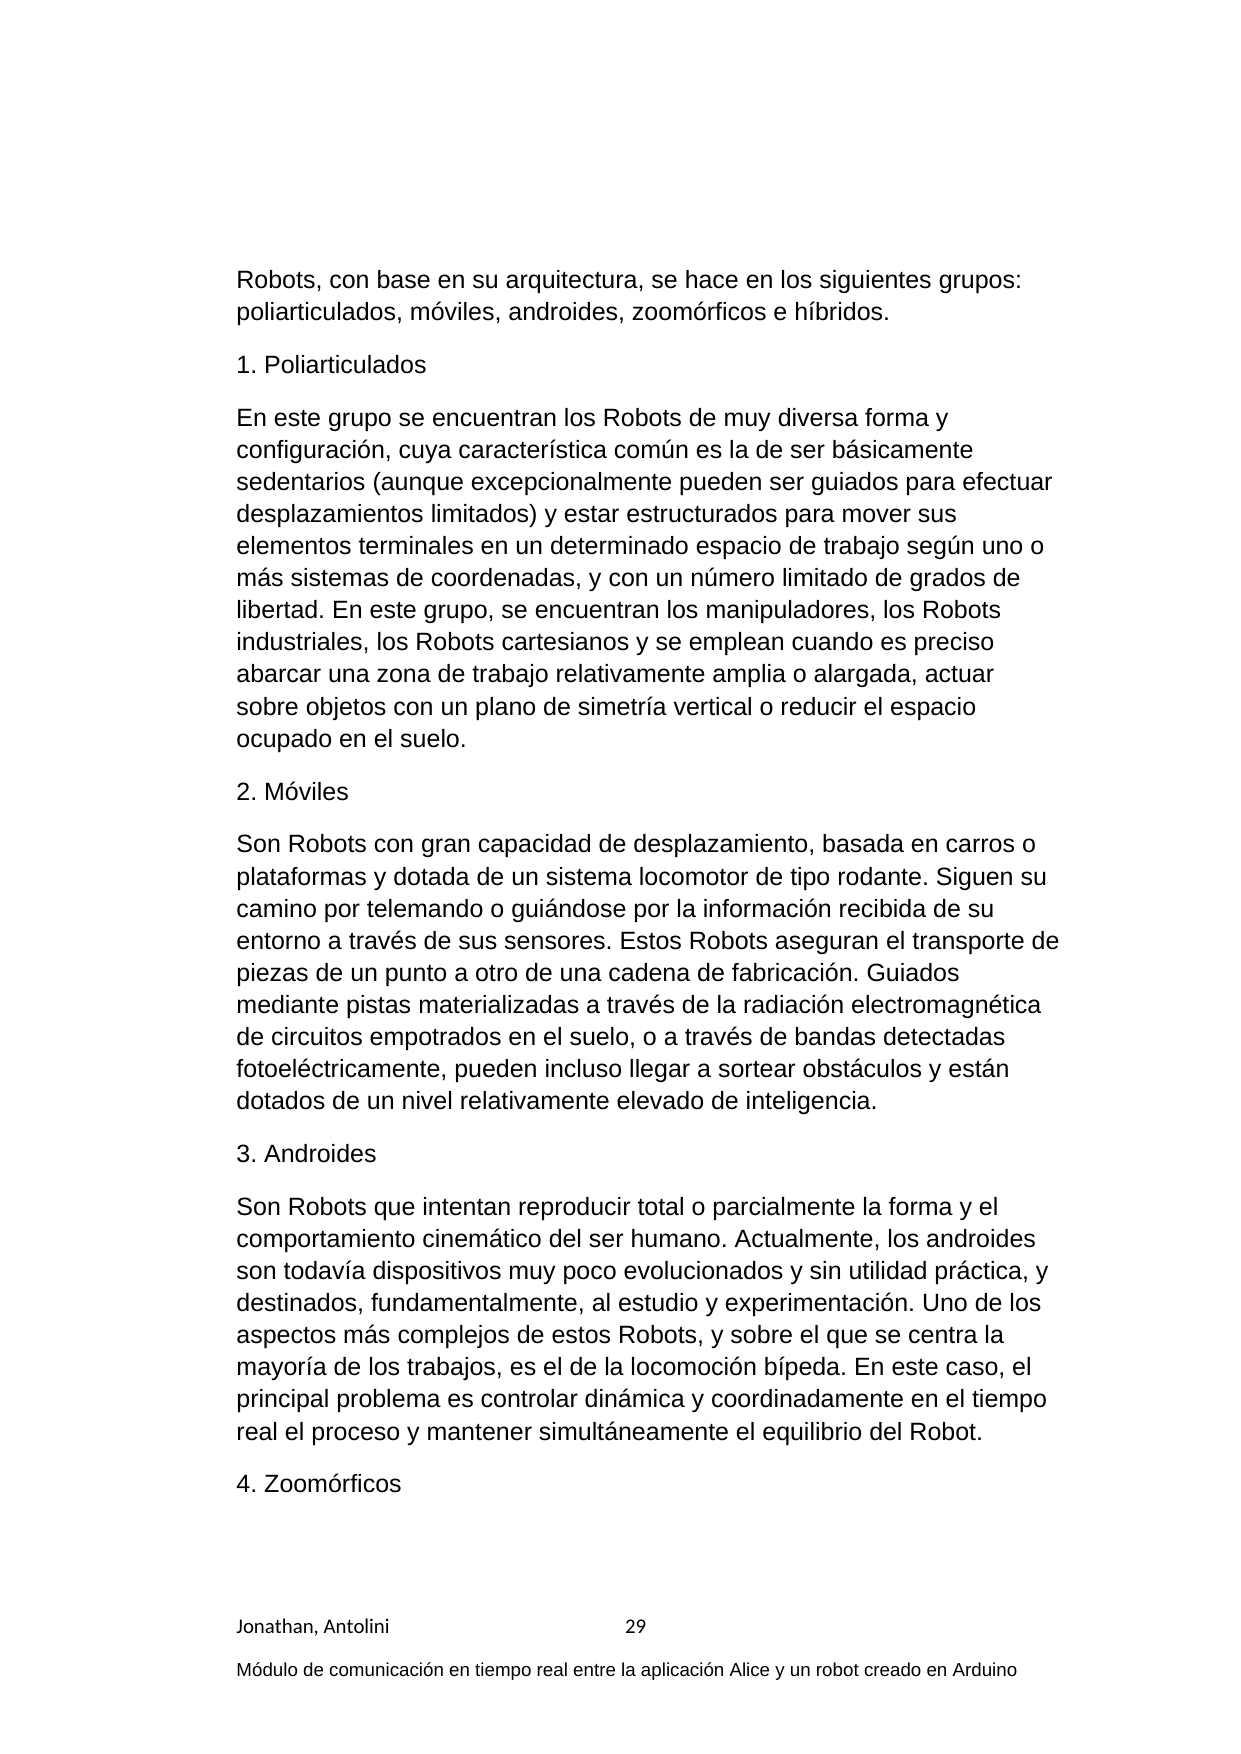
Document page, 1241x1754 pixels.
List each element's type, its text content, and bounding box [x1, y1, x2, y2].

text Son Robots que intentan reproducir total o parcialmente la forma y el comportamiento cinemático del ser humano. Actualmente, los androides son todavía dispositivos muy poco evolucionados y sin utilidad práctica, y destinados, fundamentalmente, al estudio y experimentación. Uno de los aspectos más complejos de estos Robots, y sobre el que se centra la mayoría de los trabajos, es el de la locomoción bípeda. En este caso, el principal problema es controlar dinámica y coordinadamente en el tiempo real el proceso y mantener simultáneamente el equilibrio del Robot. [236, 1193, 1063, 1445]
text 1. Poliarticulados [236, 351, 1063, 379]
text 3. Androides [236, 1140, 1063, 1168]
text Son Robots con gran capacidad de desplazamiento, basada en carros o plataformas y dotada de un sistema locomotor de tipo rodante. Siguen su camino por telemando o guiándose por la información recibida de su entorno a través de sus sensores. Estos Robots aseguran el transporte de piezas de un punto a otro de una cadena de fabricación. Guiados mediante pistas materializadas a través de la radiación electromagnética de circuitos empotrados en el suelo, o a través de bandas detectadas fotoeléctricamente, pueden incluso llegar a sortear obstáculos y están dotados de un nivel relativamente elevado de inteligencia. [236, 830, 1063, 1115]
text 4. Zoomórficos [236, 1470, 1063, 1498]
text 2. Móviles [236, 777, 1063, 805]
text En este grupo se encuentran los Robots de muy diversa forma y configuración, cuya característica común es la de ser básicamente sedentarios (aunque excepcionalmente pueden ser guiados para efectuar desplazamientos limitados) y estar estructurados para mover sus elementos terminales en un determinado espacio de trabajo según uno o más sistemas de coordenadas, y con un número limitado de grados de libertad. En este grupo, se encuentran los manipuladores, los Robots industriales, los Robots cartesianos y se emplean cuando es preciso abarcar una zona de trabajo relativamente amplia o alargada, actuar sobre objetos con un plano de simetría vertical o reducir el espacio ocupado en el suelo. [236, 404, 1063, 752]
text Robots, con base en su arquitectura, se hace en los siguientes grupos: poliarticulados, móviles, androides, zoomórficos e híbridos. [236, 266, 1063, 326]
